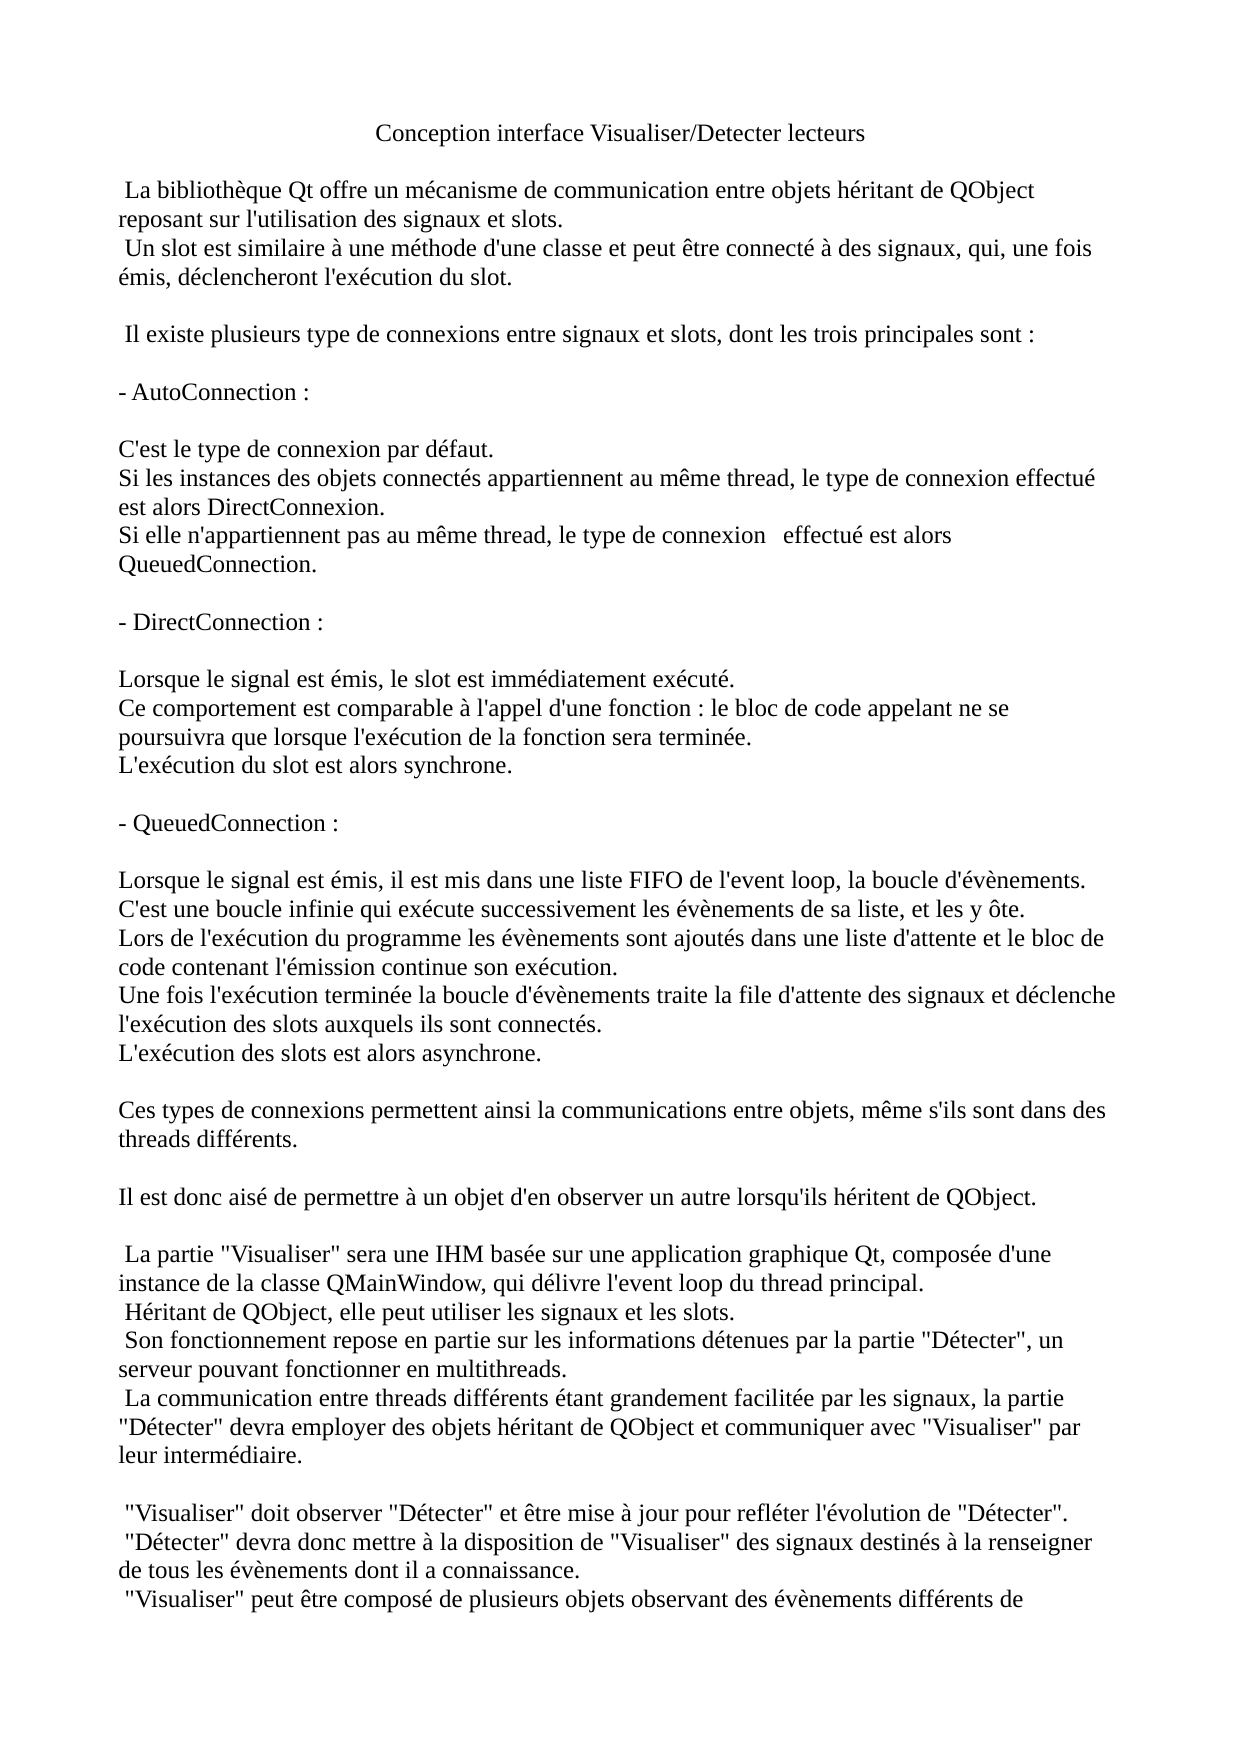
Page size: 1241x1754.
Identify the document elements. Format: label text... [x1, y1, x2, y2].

text Si les instances des objets connectés appartiennent au même thread, le type de connexion effectué est alors DirectConnexion. [118, 463, 1122, 521]
text Si elle n'appartiennent pas au même thread, le type de connexion effectué est alors QueuedConnection. [118, 521, 1122, 578]
text "Visualiser" peut être composé de plusieurs objets observant des évènements différents de [118, 1584, 1122, 1613]
text - AutoConnection : [118, 377, 1122, 406]
text C'est une boucle infinie qui exécute successivement les évènements de sa liste, et les y ôte. [118, 894, 1122, 923]
text C'est le type de connexion par défaut. [118, 434, 1122, 463]
text La communication entre threads différents étant grandement facilitée par les signaux, la partie "Détecter" devra employer des objets héritant de QObject et communiquer avec "Visualiser" par leur intermédiaire. [118, 1383, 1122, 1469]
text Il existe plusieurs type de connexions entre signaux et slots, dont les trois principales sont : [118, 319, 1122, 348]
text Ce comportement est comparable à l'appel d'une fonction : le bloc de code appelant ne se poursuivra que lorsque l'exécution de la fonction sera terminée. [118, 693, 1122, 751]
text Il est donc aisé de permettre à un objet d'en observer un autre lorsqu'ils héritent de QObject. [118, 1182, 1122, 1211]
text Un slot est similaire à une méthode d'une classe et peut être connecté à des signaux, qui, une fois émis, déclencheront l'exécution du slot. [118, 233, 1122, 291]
text La bibliothèque Qt offre un mécanisme de communication entre objets héritant de QObject reposant sur l'utilisation des signaux et slots. [118, 176, 1122, 233]
text "Détecter" devra donc mettre à la disposition de "Visualiser" des signaux destinés à la renseigner de tous les évènements dont il a connaissance. [118, 1527, 1122, 1584]
text Une fois l'exécution terminée la boucle d'évènements traite la file d'attente des signaux et déclenche l'exécution des slots auxquels ils sont connectés. [118, 981, 1122, 1038]
text Conception interface Visualiser/Detecter lecteurs [118, 118, 1122, 147]
text Son fonctionnement repose en partie sur les informations détenues par la partie "Détecter", un serveur pouvant fonctionner en multithreads. [118, 1326, 1122, 1383]
text Lors de l'exécution du programme les évènements sont ajoutés dans une liste d'attente et le bloc de code contenant l'émission continue son exécution. [118, 923, 1122, 981]
text La partie "Visualiser" sera une IHM basée sur une application graphique Qt, composée d'une instance de la classe QMainWindow, qui délivre l'event loop du thread principal. [118, 1239, 1122, 1297]
text Héritant de QObject, elle peut utiliser les signaux et les slots. [118, 1297, 1122, 1326]
text Lorsque le signal est émis, le slot est immédiatement exécuté. [118, 664, 1122, 693]
text Ces types de connexions permettent ainsi la communications entre objets, même s'ils sont dans des threads différents. [118, 1096, 1122, 1153]
text "Visualiser" doit observer "Détecter" et être mise à jour pour refléter l'évolution de "Détecter". [118, 1498, 1122, 1527]
text L'exécution des slots est alors asynchrone. [118, 1038, 1122, 1067]
text Lorsque le signal est émis, il est mis dans une liste FIFO de l'event loop, la boucle d'évènements. [118, 866, 1122, 894]
text L'exécution du slot est alors synchrone. [118, 751, 1122, 779]
text - QueuedConnection : [118, 808, 1122, 837]
text - DirectConnection : [118, 607, 1122, 636]
